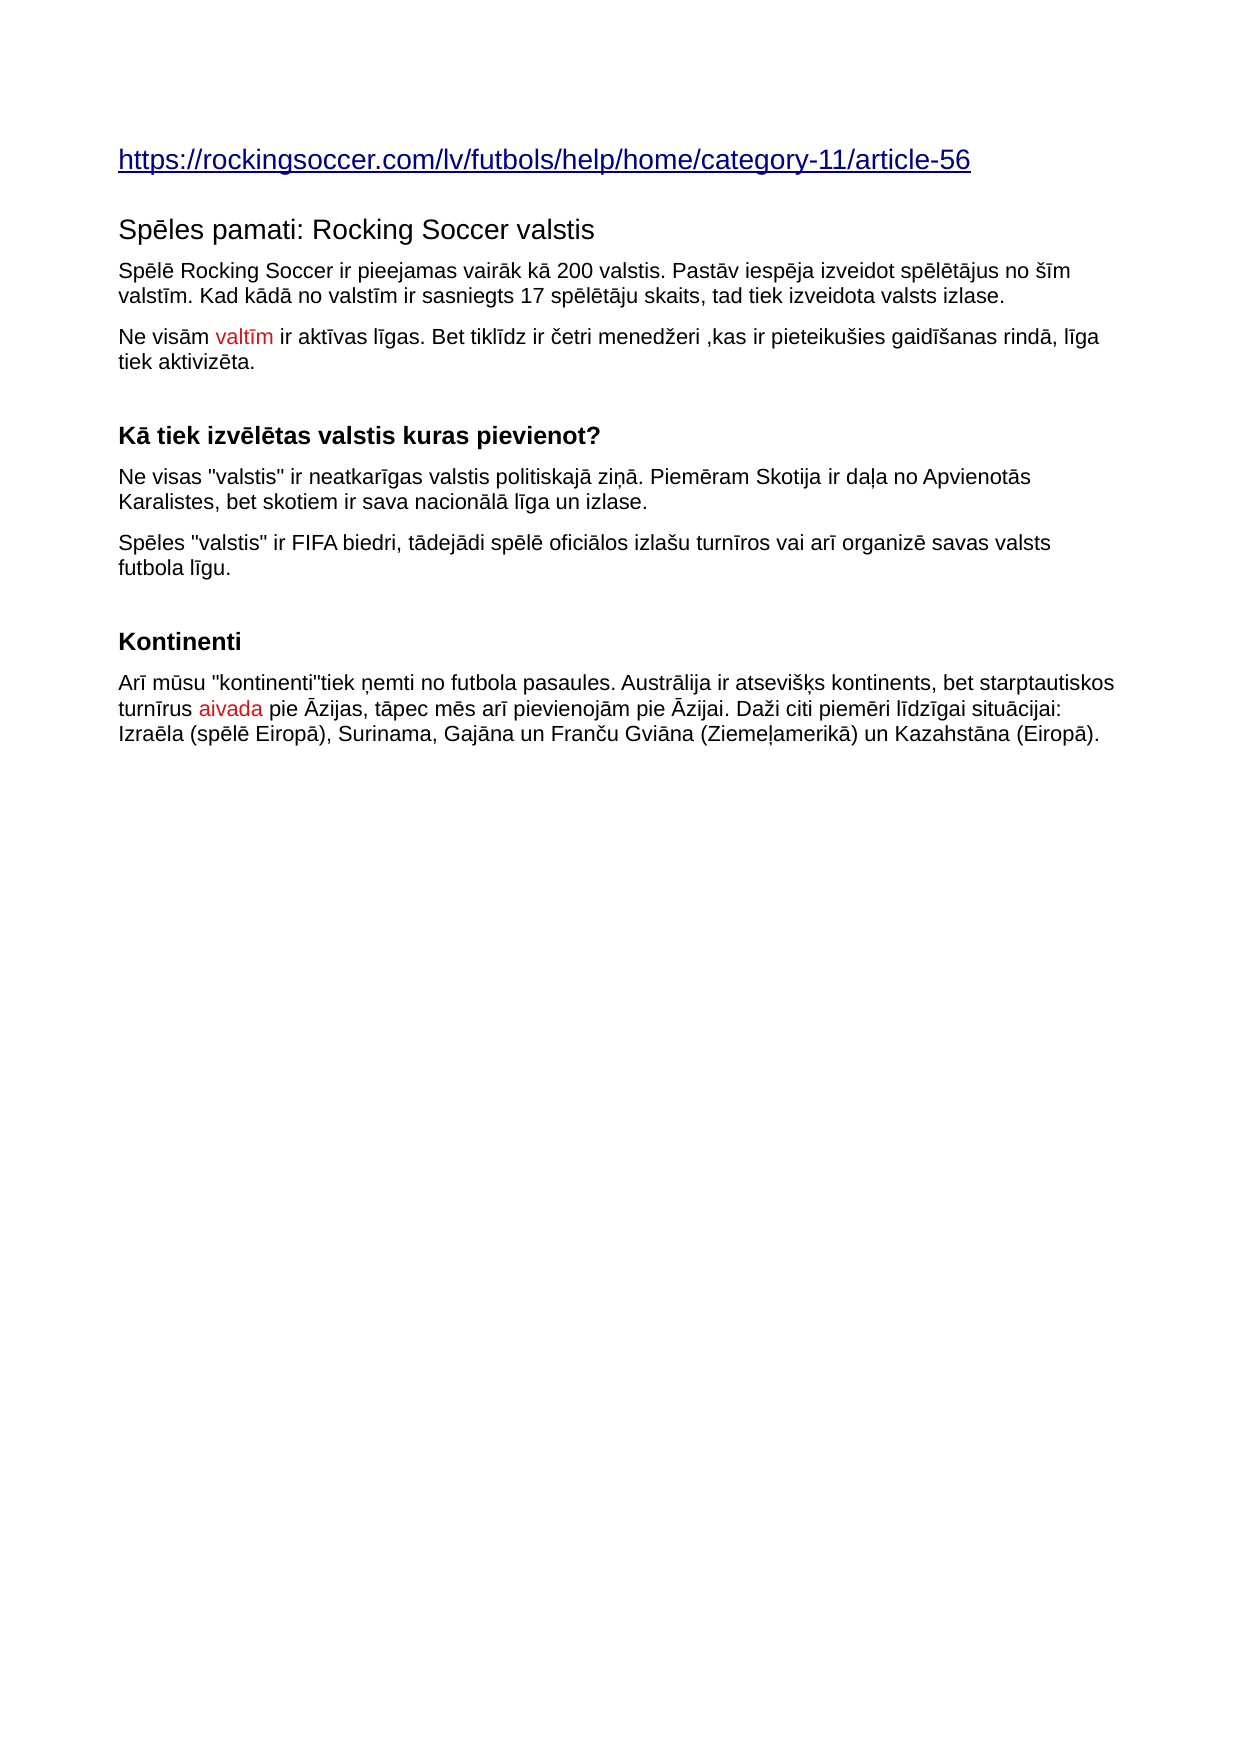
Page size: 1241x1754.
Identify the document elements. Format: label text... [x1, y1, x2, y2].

text Spēles "valstis" ir FIFA biedri, tādejādi spēlē oficiālos izlašu turnīros vai arī organizē savas valsts futbola līgu. [118, 530, 1122, 581]
subtitle https://rockingsoccer.com/lv/futbols/help/home/category-11/article-56 [118, 143, 1122, 176]
subtitle Spēles pamati: Rocking Soccer valstis [118, 213, 1122, 245]
text Spēlē Rocking Soccer ir pieejamas vairāk kā 200 valstis. Pastāv iespēja izveidot spēlētājus no šīm valstīm. Kad kādā no valstīm ir sasniegts 17 spēlētāju skaits, tad tiek izveidota valsts izlase. [118, 258, 1122, 308]
subtitle Kontinenti [118, 627, 1122, 656]
text Arī mūsu "kontinenti"tiek ņemti no futbola pasaules. Austrālija ir atsevišķs kontinents, bet starptautiskos turnīrus aivada pie Āzijas, tāpec mēs arī pievienojām pie Āzijai. Daži citi piemēri līdzīgai situācijai: Izraēla (spēlē Eiropā), Surinama, Gajāna un Franču Gviāna (Ziemeļamerikā) un Kazahstāna (Eiropā). [118, 670, 1122, 746]
subtitle Kā tiek izvēlētas valstis kuras pievienot? [118, 421, 1122, 450]
text Ne visām valtīm ir aktīvas līgas. Bet tiklīdz ir četri menedžeri ,kas ir pieteikušies gaidīšanas rindā, līga tiek aktivizēta. [118, 324, 1122, 374]
text Ne visas "valstis" ir neatkarīgas valstis politiskajā ziņā. Piemēram Skotija ir daļa no Apvienotās Karalistes, bet skotiem ir sava nacionālā līga un izlase. [118, 464, 1122, 514]
